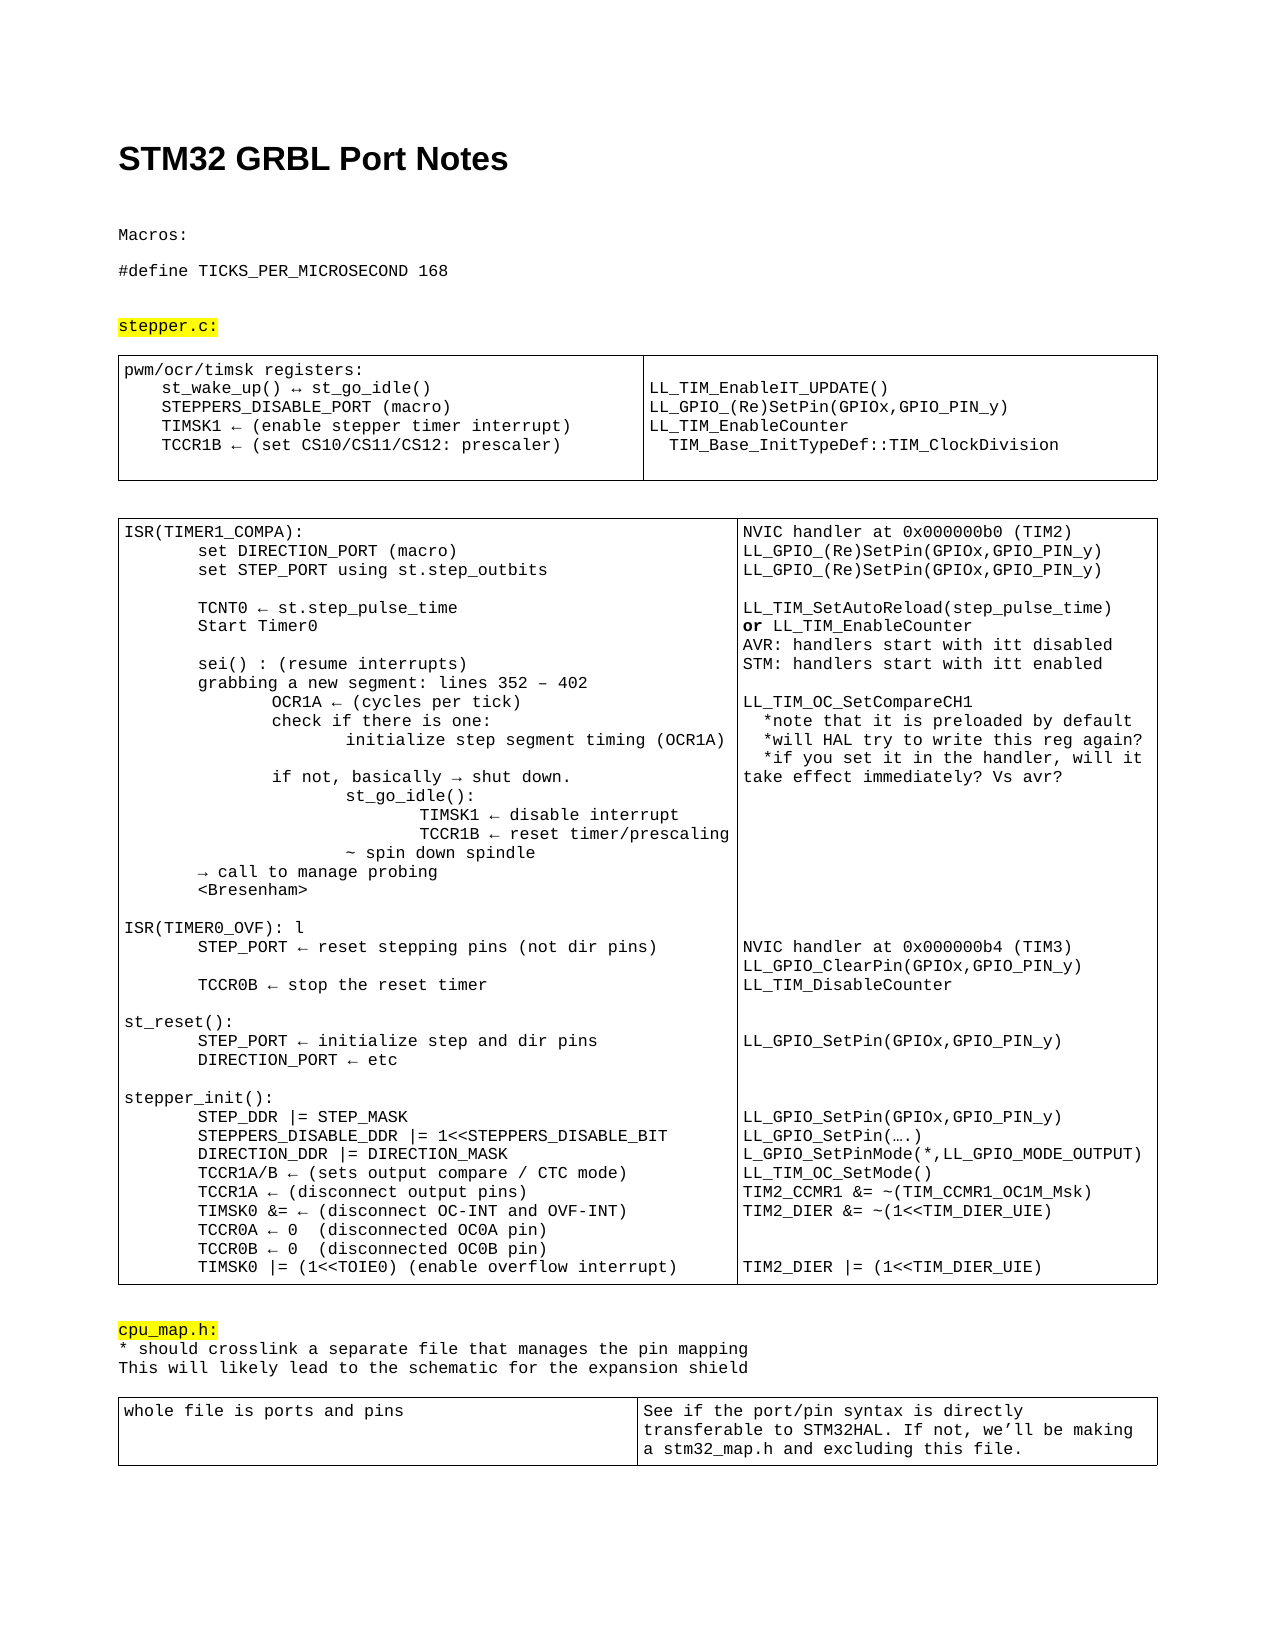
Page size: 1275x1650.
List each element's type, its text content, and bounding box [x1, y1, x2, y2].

table_header whole file is ports and pins [119, 1398, 637, 1465]
table_header NVIC handler at 0x000000b0 (TIM2) LL_GPIO_(Re)SetPin(GPIOx,GPIO_PIN_y) LL_GPIO_(Re)SetPin(GPIOx,GPIO_PIN_y) LL_TIM_SetAutoReload(step_pulse_time) or LL_TIM_EnableCounter AVR: handlers start with itt disabled STM: handlers start with itt enabled LL_TIM_OC_SetCompareCH1 *note that it is preloaded by default *will HAL try to write this reg again? *if you set it in the handler, will it take effect immediately? Vs avr? NVIC handler at 0x000000b4 (TIM3) LL_GPIO_ClearPin(GPIOx,GPIO_PIN_y) LL_TIM_DisableCounter LL_GPIO_SetPin(GPIOx,GPIO_PIN_y) LL_GPIO_SetPin(GPIOx,GPIO_PIN_y) LL_GPIO_SetPin(….) L_GPIO_SetPinMode(*,LL_GPIO_MODE_OUTPUT) LL_TIM_OC_SetMode() TIM2_CCMR1 &= ~(TIM_CCMR1_OC1M_Msk) TIM2_DIER &= ~(1<<TIM_DIER_UIE) TIM2_DIER |= (1<<TIM_DIER_UIE) [738, 519, 1157, 1284]
text * should crosslink a separate file that manages the pin mapping [118, 1340, 1157, 1359]
text Macros: [118, 226, 1157, 245]
text cpu_map.h: [118, 1321, 1157, 1340]
text stepper.c: [118, 318, 1157, 337]
text This will likely lead to the schematic for the expansion shield [118, 1359, 1157, 1378]
table_header LL_TIM_EnableIT_UPDATE() LL_GPIO_(Re)SetPin(GPIOx,GPIO_PIN_y) LL_TIM_EnableCounter TIM_Base_InitTypeDef::TIM_ClockDivision [644, 356, 1157, 480]
table_header pwm/ocr/timsk registers: st_wake_up() ↔ st_go_idle() STEPPERS_DISABLE_PORT (macro) TIMSK1 ← (enable stepper timer interrupt) TCCR1B ← (set CS10/CS11/CS12: prescaler) [119, 356, 643, 480]
text #define TICKS_PER_MICROSECOND 168 [118, 263, 1157, 281]
table_header See if the port/pin syntax is directly transferable to STM32HAL. If not, we’ll be making a stm32_map.h and excluding this file. [638, 1398, 1157, 1465]
table_header ISR(TIMER1_COMPA): set DIRECTION_PORT (macro) set STEP_PORT using st.step_outbits TCNT0 ← st.step_pulse_time Start Timer0 sei() : (resume interrupts) grabbing a new segment: lines 352 – 402 OCR1A ← (cycles per tick) check if there is one: initialize step segment timing (OCR1A) if not, basically → shut down. st_go_idle(): TIMSK1 ← disable interrupt TCCR1B ← reset timer/prescaling ~ spin down spindle → call to manage probing <Bresenham> ISR(TIMER0_OVF): l STEP_PORT ← reset stepping pins (not dir pins) TCCR0B ← stop the reset timer st_reset(): STEP_PORT ← initialize step and dir pins DIRECTION_PORT ← etc stepper_init(): STEP_DDR |= STEP_MASK STEPPERS_DISABLE_DDR |= 1<<STEPPERS_DISABLE_BIT DIRECTION_DDR |= DIRECTION_MASK TCCR1A/B ← (sets output compare / CTC mode) TCCR1A ← (disconnect output pins) TIMSK0 &= ← (disconnect OC-INT and OVF-INT) TCCR0A ← 0 (disconnected OC0A pin) TCCR0B ← 0 (disconnected OC0B pin) TIMSK0 |= (1<<TOIE0) (enable overflow interrupt) [119, 519, 737, 1284]
subtitle STM32 GRBL Port Notes [118, 139, 1157, 178]
